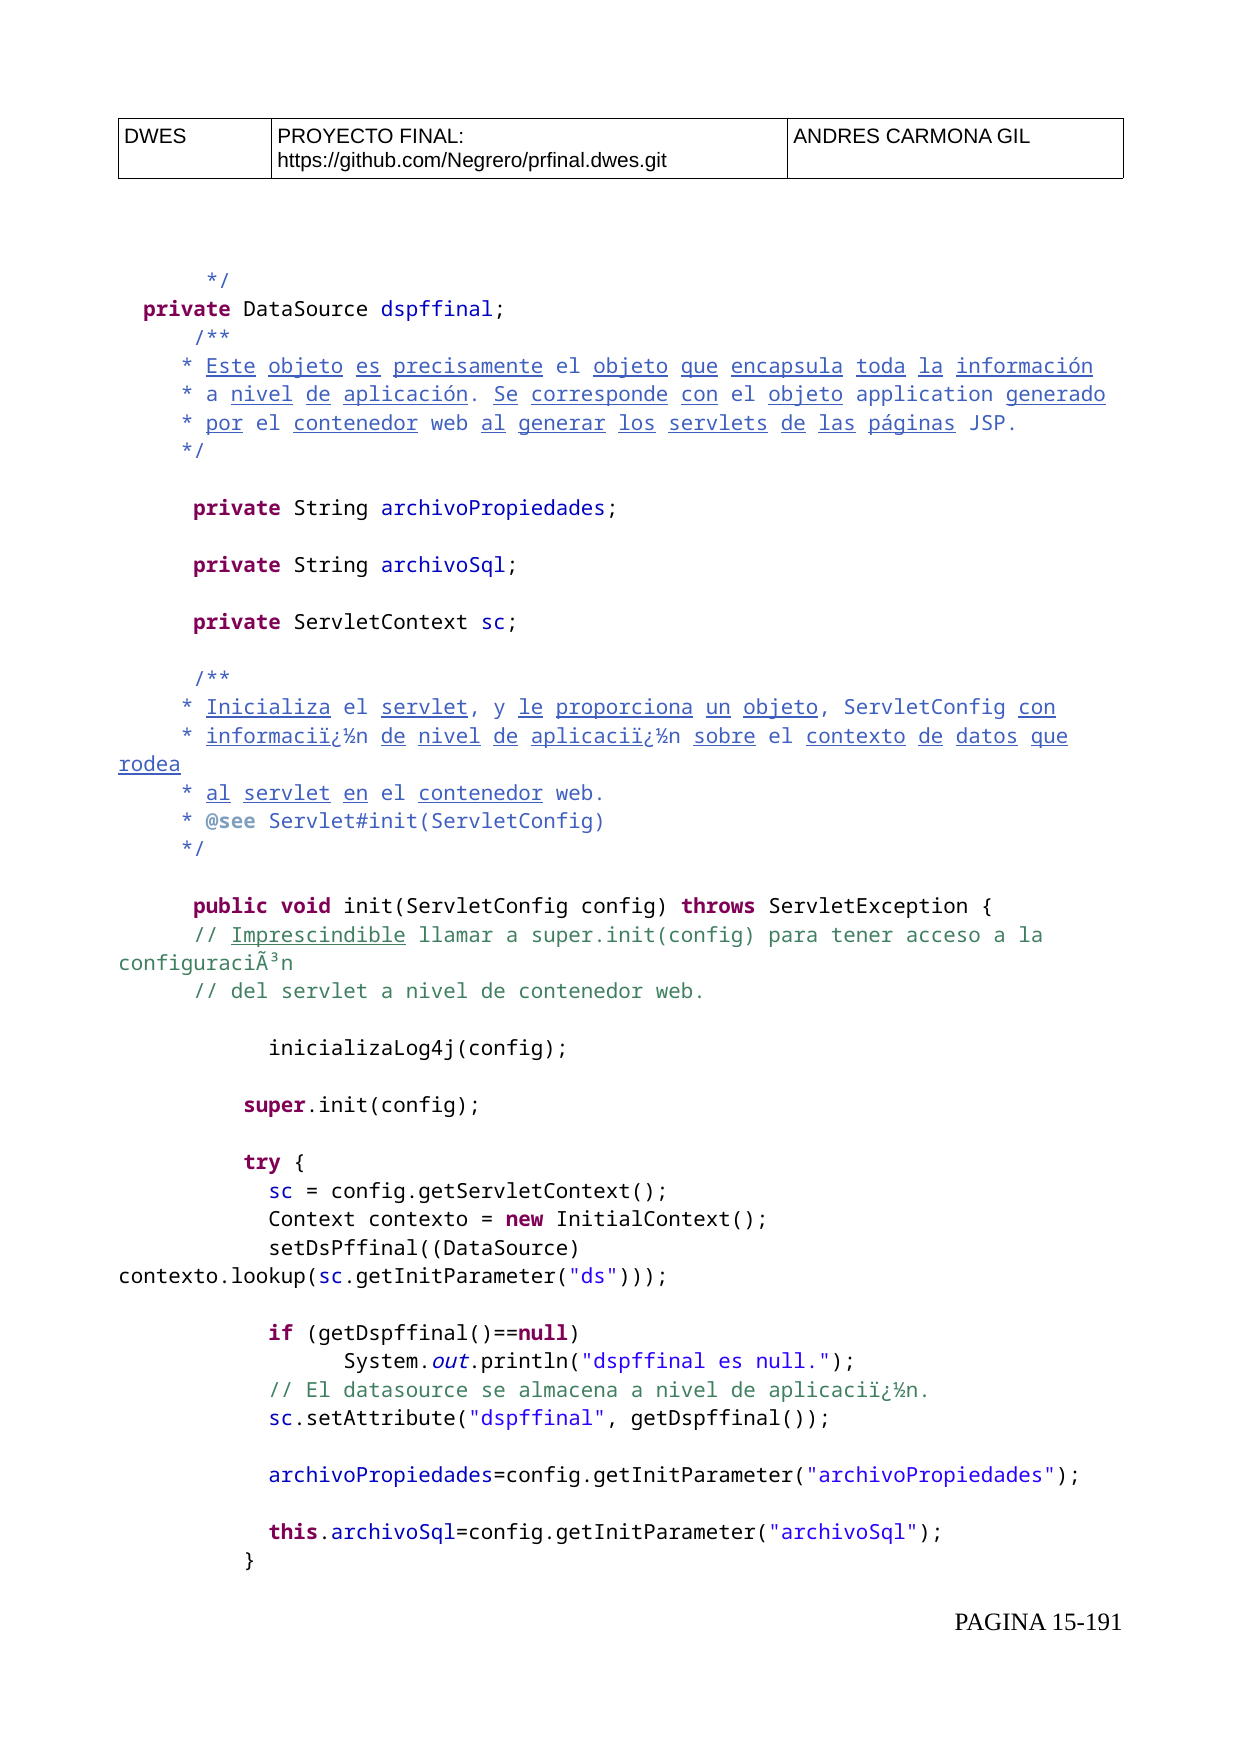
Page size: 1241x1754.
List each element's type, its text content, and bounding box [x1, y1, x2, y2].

text Context contexto = new InitialContext(); [118, 1204, 1122, 1233]
text sc.setAttribute("dspffinal", getDspffinal()); [118, 1403, 1122, 1432]
text this.archivoSql=config.getInitParameter("archivoSql"); [118, 1517, 1122, 1545]
text private String archivoSql; [118, 550, 1122, 578]
text */ [118, 266, 1122, 294]
text } [118, 1545, 1122, 1574]
text // del servlet a nivel de contenedor web. [118, 977, 1122, 1005]
text * Inicializa el servlet, y le proporciona un objeto, ServletConfig con [118, 692, 1122, 721]
text * informaciï¿½n de nivel de aplicaciï¿½n sobre el contexto de datos que rodea [118, 721, 1122, 778]
text setDsPffinal((DataSource) contexto.lookup(sc.getInitParameter("ds"))); [118, 1233, 1122, 1289]
text * @see Servlet#init(ServletConfig) [118, 806, 1122, 834]
text */ [118, 834, 1122, 863]
text // El datasource se almacena a nivel de aplicaciï¿½n. [118, 1375, 1122, 1403]
text try { [118, 1147, 1122, 1176]
text * a nivel de aplicación. Se corresponde con el objeto application generado [118, 379, 1122, 408]
text * por el contenedor web al generar los servlets de las páginas JSP. [118, 408, 1122, 436]
text private ServletContext sc; [118, 607, 1122, 635]
text sc = config.getServletContext(); [118, 1176, 1122, 1204]
text private DataSource dspffinal; [118, 294, 1122, 323]
text */ [118, 436, 1122, 465]
text super.init(config); [118, 1090, 1122, 1119]
text * al servlet en el contenedor web. [118, 778, 1122, 806]
text if (getDspffinal()==null) [118, 1318, 1122, 1346]
text * Este objeto es precisamente el objeto que encapsula toda la información [118, 351, 1122, 379]
text // Imprescindible llamar a super.init(config) para tener acceso a la configuraciÃ³n [118, 920, 1122, 977]
text /** [118, 323, 1122, 351]
text System.out.println("dspffinal es null."); [118, 1346, 1122, 1375]
text archivoPropiedades=config.getInitParameter("archivoPropiedades"); [118, 1460, 1122, 1488]
text /** [118, 664, 1122, 692]
text private String archivoPropiedades; [118, 493, 1122, 522]
text inicializaLog4j(config); [118, 1033, 1122, 1062]
text public void init(ServletConfig config) throws ServletException { [118, 891, 1122, 920]
